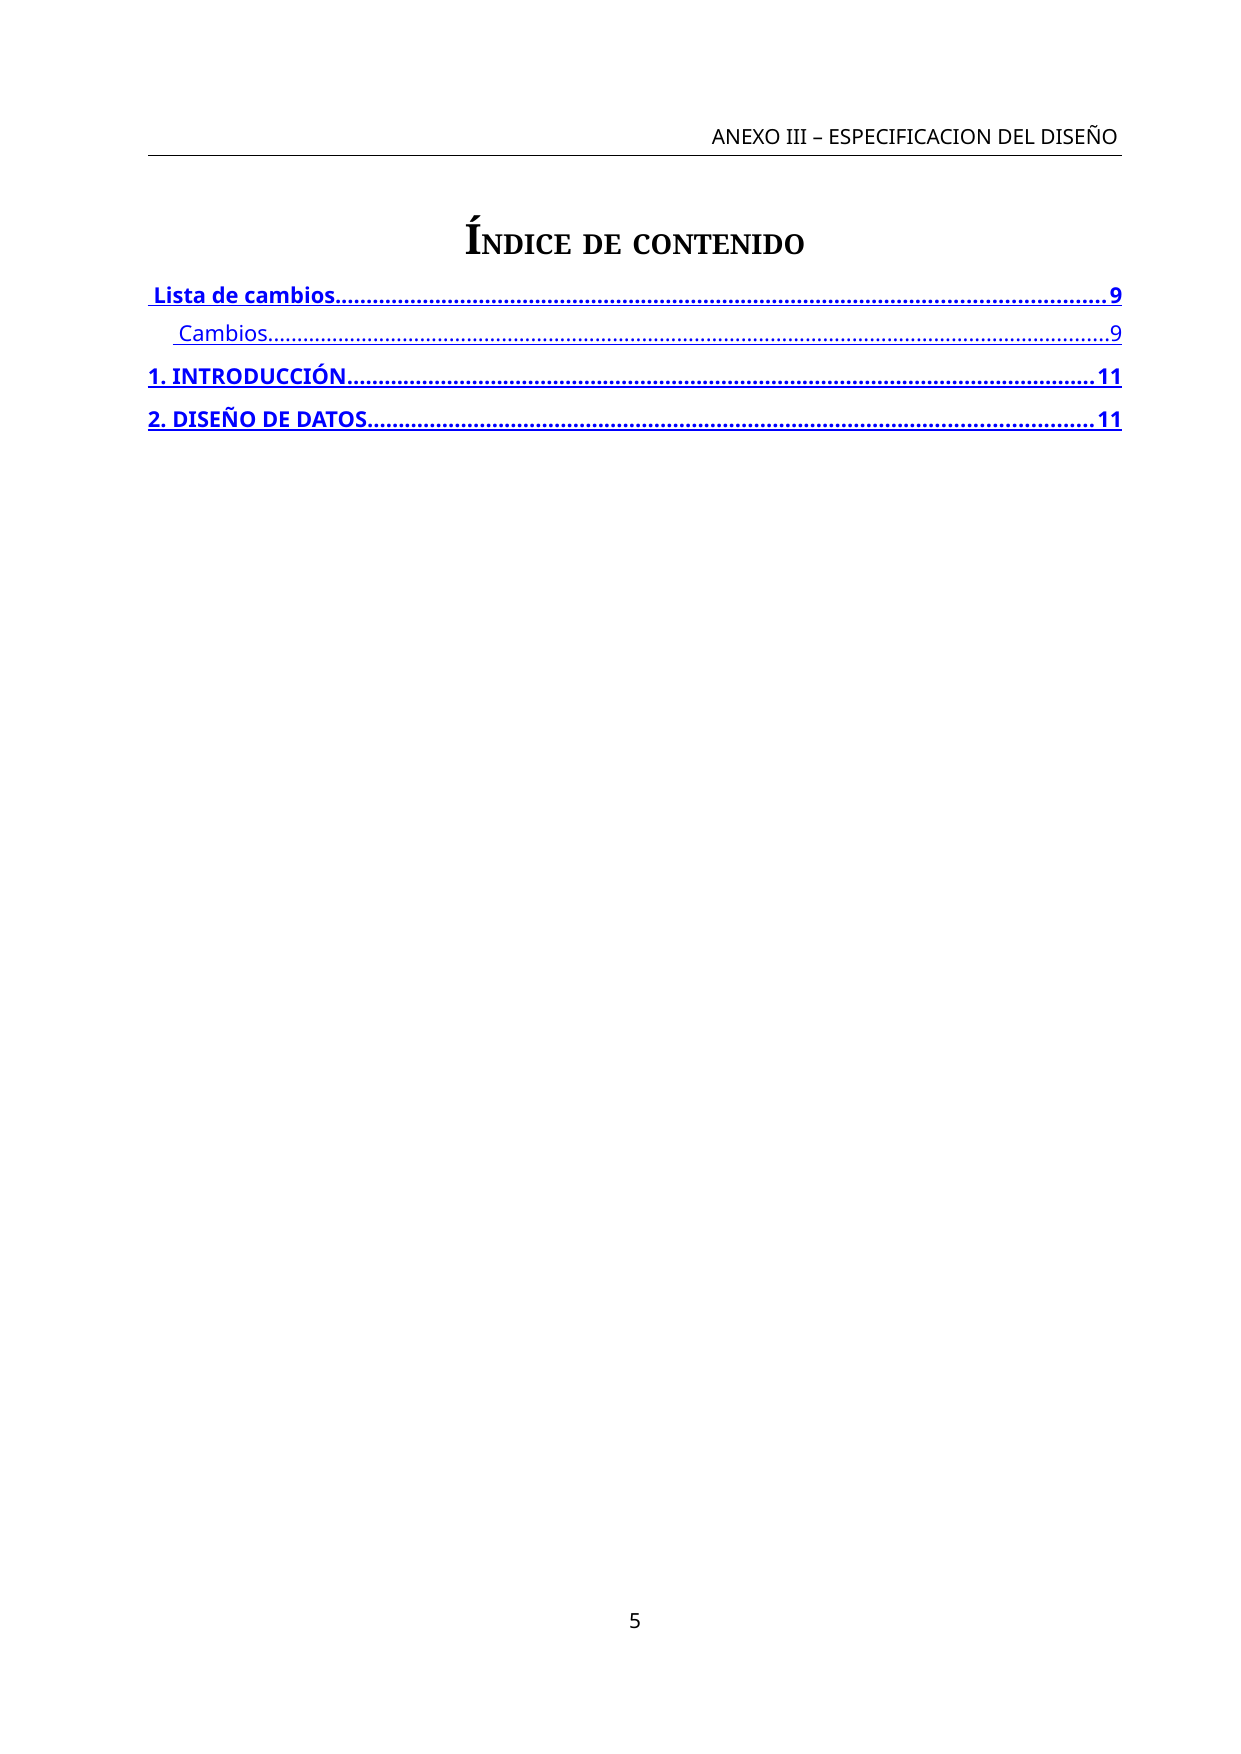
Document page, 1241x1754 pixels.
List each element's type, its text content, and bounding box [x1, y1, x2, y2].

text 2. DISEÑO DE DATOS 11 [148, 404, 1122, 429]
text 1. INTRODUCCIÓN 11 [148, 361, 1122, 386]
subtitle Índice de contenido [148, 210, 1122, 267]
text Lista de cambios 9 [148, 280, 1122, 305]
text Cambios 9 [173, 318, 1122, 344]
